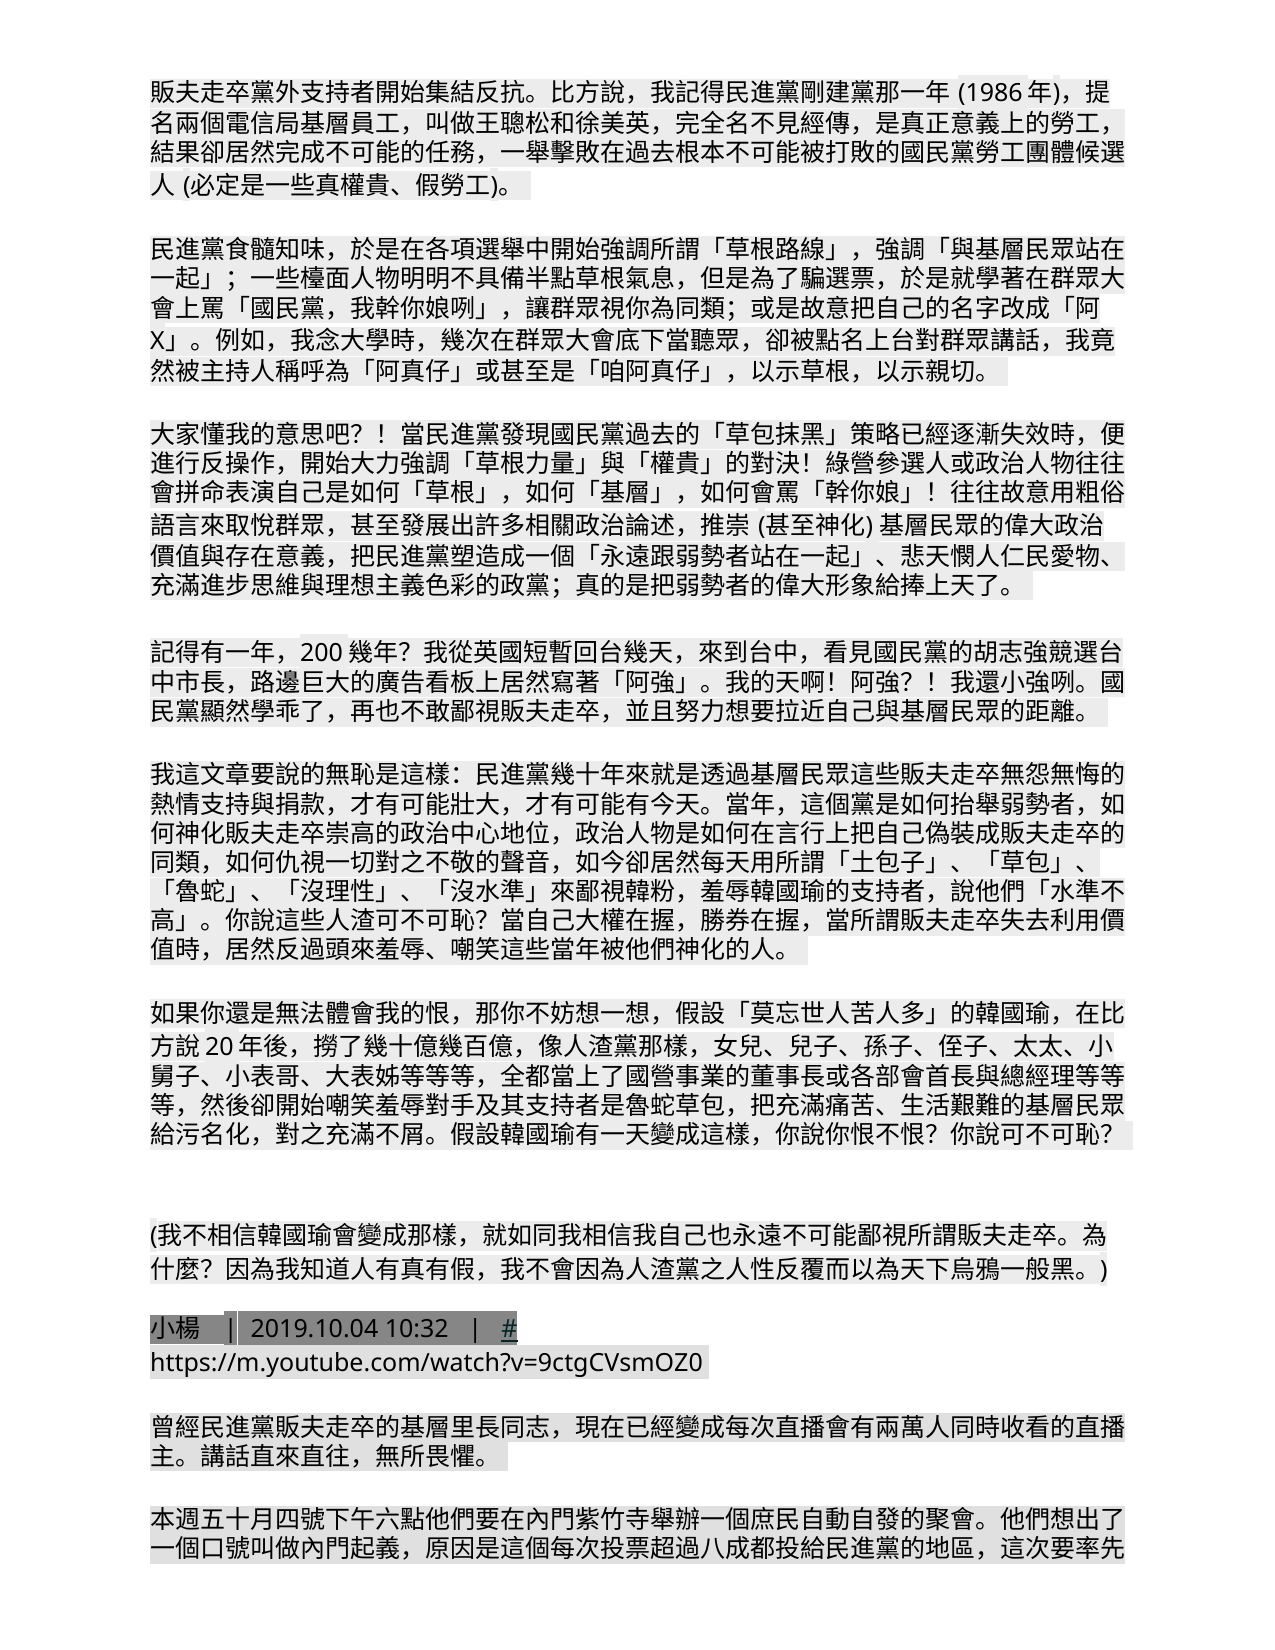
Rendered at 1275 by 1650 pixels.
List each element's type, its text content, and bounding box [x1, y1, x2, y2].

text 小楊 | 2019.10.04 10:32 | # [150, 1311, 1125, 1345]
text https://m.youtube.com/watch?v=9ctgCVsmOZ0 曾經民進黨販夫走卒的基層里長同志，現在已經變成每次直播會有兩萬人同時收看的直播主。講話直來直往，無所畏懼。 本週五十月四號下午六點他們要在內門紫竹寺舉辦一個庶民自動自發的聚會。他們想出了一個口號叫做內門起義，原因是這個每次投票超過八成都投給民進黨的地區，這次要率先 [150, 1345, 1125, 1564]
text 卡韓政變 (179)：韓國瑜的黨外形象 陳真 2019. 10. 05. 如果有人用看待比方說黃花崗七十二烈士或比方說同盟會、興中會的眼光，來看待現在這個國民黨，在兩者之間畫等號，或是以為兩者之間具有某種高度相似性與本質連結，你心裏一定會很納悶：他到底懂不懂什麼是歷史？他究竟知不知道自己在想什麼？ 國民黨與黃花崗七十二烈士或同盟會、興中會也許有著某種時序相關性，但內涵早已大不同，乃至南轅北轍。倘若有人刻意以過往歷史來美化當下，那他就是在鬼扯蛋，存心欺騙腦殘。 民進黨也一樣，黨外是黨外，民進黨是民進黨，兩者不能混為一談，更不用說更早之前反抗國民黨的歲月，例如 (我最喜歡的) 呂赫若與陳映真或是無數左傾的知識份子所付出的青春血淚，跟現在這個人渣黨能扯得上什麼屁關係？但是人渣黨卻透過數不清的謊言與政治洗腦，成功地把過往的一切勇敢熱情歲月與一切犧牲奉獻全部跟自己畫上等號，說成是自己的偉大功勞，藉以招搖撞騙，騙吃騙喝，坐擁大權。 這些人渣，真的是無恥到爆！其中有一件事讓我特別心寒，但它其實並不是「一件事」，而是一種完全本質性的翻臉不認人，非常可恥。 很多讀者也許才二、三十歲，恐怕很難理解。其實，即便四、五十歲都不見得能充份理解我底下想說的。這事不好說，因為它不是「一件事情」，而是一種整體氛圍。「事情」看得見，容易訴說，「氛圍」則四處瀰漫，難以描述。能夠「聽懂」，跟能夠「體會」，又是兩種不一樣的境界。 我的表達能力頂多只能讓你「聽懂」，但很難讓你「體會」，更不用說由此產生如同我對人渣黨那般的厭惡與鄙夷。那是因為我並非僅僅只是在「談」歷史，而是「歷史中人」，我是從這段歷史中宛若走過一趟地獄那般地「活」過來；與其說它是歷史，不如說它是我的生命史，我不可能不厭惡與痛恨這樣一些人渣之無恥，因為我深深經歷過這樣一種荒唐醜陋的過去與現在，完完全全一模一樣的歷史，唯一的改變的是旗子顏色不同，位置對調。 簡單這麼說，你知道當年國民黨對付黨外或對付八零年代的民進黨最大的法寶是什麼嗎？三個字：「沒水準」。 怎麼個「沒水準」呢？很具象：嚼檳榔，穿拖鞋，國語不標準，衣著廉價，學經歷不夠輝煌，缺乏從政經驗，亂講話，講空話，什麼也不懂，連國語也講不好，動不動就只會「幹！」、「你娘咧！」，說不出一句「建設性的意見」。 當年那個掌控媒體與教育的國民黨，根本懶得跟你黨外多說一句，因為他早已讓你不管怎麼說都只會突顯你的「可笑」與「沒水準」；他成功地透過媒體與教育，把你塑造成「沒水準」的代名詞。不但黨外等於「沒水準」，誰支持黨外，誰也是「沒水準」。 當年的學界、醫界和文化界等等等所謂菁英界，自然也都是大力迎合主流權勢，熱烈配合國民黨當局進行這樣一種黨外的形象塑造。比方說，這些所謂學者專家，一講起黨外，馬上就會流露出一種鄙夷，鄙夷你「沒水準」，說你黨外只會「謾罵」，說你「沒有建設性意見、「非理性」等等。 可別小看「只會批評、謾罵」或「沒有建設性意見」如此乍看平常的一句話，光是這樣一句話就足以把你黨外整個打趴在地數十年。 另一方面，電視或報紙則每天不斷放送類似的「沒水準」訊息，故意塑造黨外群眾的特定形象，比方說「齜牙裂嘴破口大罵」的「瘋狂偏激、非理性」形象，「穿拖鞋、嚼檳榔」的魯蛇形象，「亂丟垃圾」的不文明形象，「吵吵鬧鬧只會聚眾造勢」的傷害社會秩序形象，「台灣國語」的沒文化形象、「喜歡罵幹你娘」的低級下流形象...等等等。 特別是魯蛇們連國語都講不好，講不文雅，讓女孩子最瞧不起了，還想講什政見呢？草包滾一邊去吧！別丟人現眼了！沒有耀眼的學經歷，連一點從政經歷也沒有，什麼也不懂，只會「批評、謾罵」，這樣的「草包水準」也想參加選舉，真是笑死人了。 學生或年輕一代就更不用說了。不管怎麼改朝換代，這些人始終是主流政治勢力的忠貞部隊，整個校園找不到一個黨外支持者，因為支持黨外根本就是一件很丟臉很沒水準很低級很沒理性的事。當然，仍然會有極少數支持者，但他們通常只敢暗中支持，一旦來到明亮處就照樣大喊國民黨萬歲，蔣公萬歲。 但是，國民黨後來慢慢在「草包抹黑策略」這一點上吃了大虧，因為這些長年被污名化的販夫走卒黨外支持者開始集結反抗。比方說，我記得民進黨剛建黨那一年 (1986年)，提名兩個電信局基層員工，叫做王聰松和徐美英，完全名不見經傳，是真正意義上的勞工，結果卻居然完成不可能的任務，一舉擊敗在過去根本不可能被打敗的國民黨勞工團體候選人 (必定是一些真權貴、假勞工)。 民進黨食髓知味，於是在各項選舉中開始強調所謂「草根路線」，強調「與基層民眾站在一起」；一些檯面人物明明不具備半點草根氣息，但是為了騙選票，於是就學著在群眾大會上罵「國民黨，我幹你娘咧」，讓群眾視你為同類；或是故意把自己的名字改成「阿X」。例如，我念大學時，幾次在群眾大會底下當聽眾，卻被點名上台對群眾講話，我竟然被主持人稱呼為「阿真仔」或甚至是「咱阿真仔」，以示草根，以示親切。 大家懂我的意思吧？！當民進黨發現國民黨過去的「草包抹黑」策略已經逐漸失效時，便進行反操作，開始大力強調「草根力量」與「權貴」的對決！綠營參選人或政治人物往往會拼命表演自己是如何「草根」，如何「基層」，如何會罵「幹你娘」！往往故意用粗俗語言來取悅群眾，甚至發展出許多相關政治論述，推崇 (甚至神化) 基層民眾的偉大政治價值與存在意義，把民進黨塑造成一個「永遠跟弱勢者站在一起」、悲天憫人仁民愛物、充滿進步思維與理想主義色彩的政黨；真的是把弱勢者的偉大形象給捧上天了。 記得有一年，200幾年？我從英國短暫回台幾天，來到台中，看見國民黨的胡志強競選台中市長，路邊巨大的廣告看板上居然寫著「阿強」。我的天啊！阿強？！我還小強咧。國民黨顯然學乖了，再也不敢鄙視販夫走卒，並且努力想要拉近自己與基層民眾的距離。 我這文章要說的無恥是這樣：民進黨幾十年來就是透過基層民眾這些販夫走卒無怨無悔的熱情支持與捐款，才有可能壯大，才有可能有今天。當年，這個黨是如何抬舉弱勢者，如何神化販夫走卒崇高的政治中心地位，政治人物是如何在言行上把自己偽裝成販夫走卒的同類，如何仇視一切對之不敬的聲音，如今卻居然每天用所謂「土包子」、「草包」、「魯蛇」、「沒理性」、「沒水準」來鄙視韓粉，羞辱韓國瑜的支持者，說他們「水準不高」。你說這些人渣可不可恥？當自己大權在握，勝券在握，當所謂販夫走卒失去利用價值時，居然反過頭來羞辱、嘲笑這些當年被他們神化的人。 如果你還是無法體會我的恨，那你不妨想一想，假設「莫忘世人苦人多」的韓國瑜，在比方說20年後，撈了幾十億幾百億，像人渣黨那樣，女兒、兒子、孫子、侄子、太太、小舅子、小表哥、大表姊等等等，全都當上了國營事業的董事長或各部會首長與總經理等等等，然後卻開始嘲笑羞辱對手及其支持者是魯蛇草包，把充滿痛苦、生活艱難的基層民眾給污名化，對之充滿不屑。假設韓國瑜有一天變成這樣，你說你恨不恨？你說可不可恥？ (我不相信韓國瑜會變成那樣，就如同我相信我自己也永遠不可能鄙視所謂販夫走卒。為什麼？因為我知道人有真有假，我不會因為人渣黨之人性反覆而以為天下烏鴉一般黑。) [150, 75, 1125, 1286]
